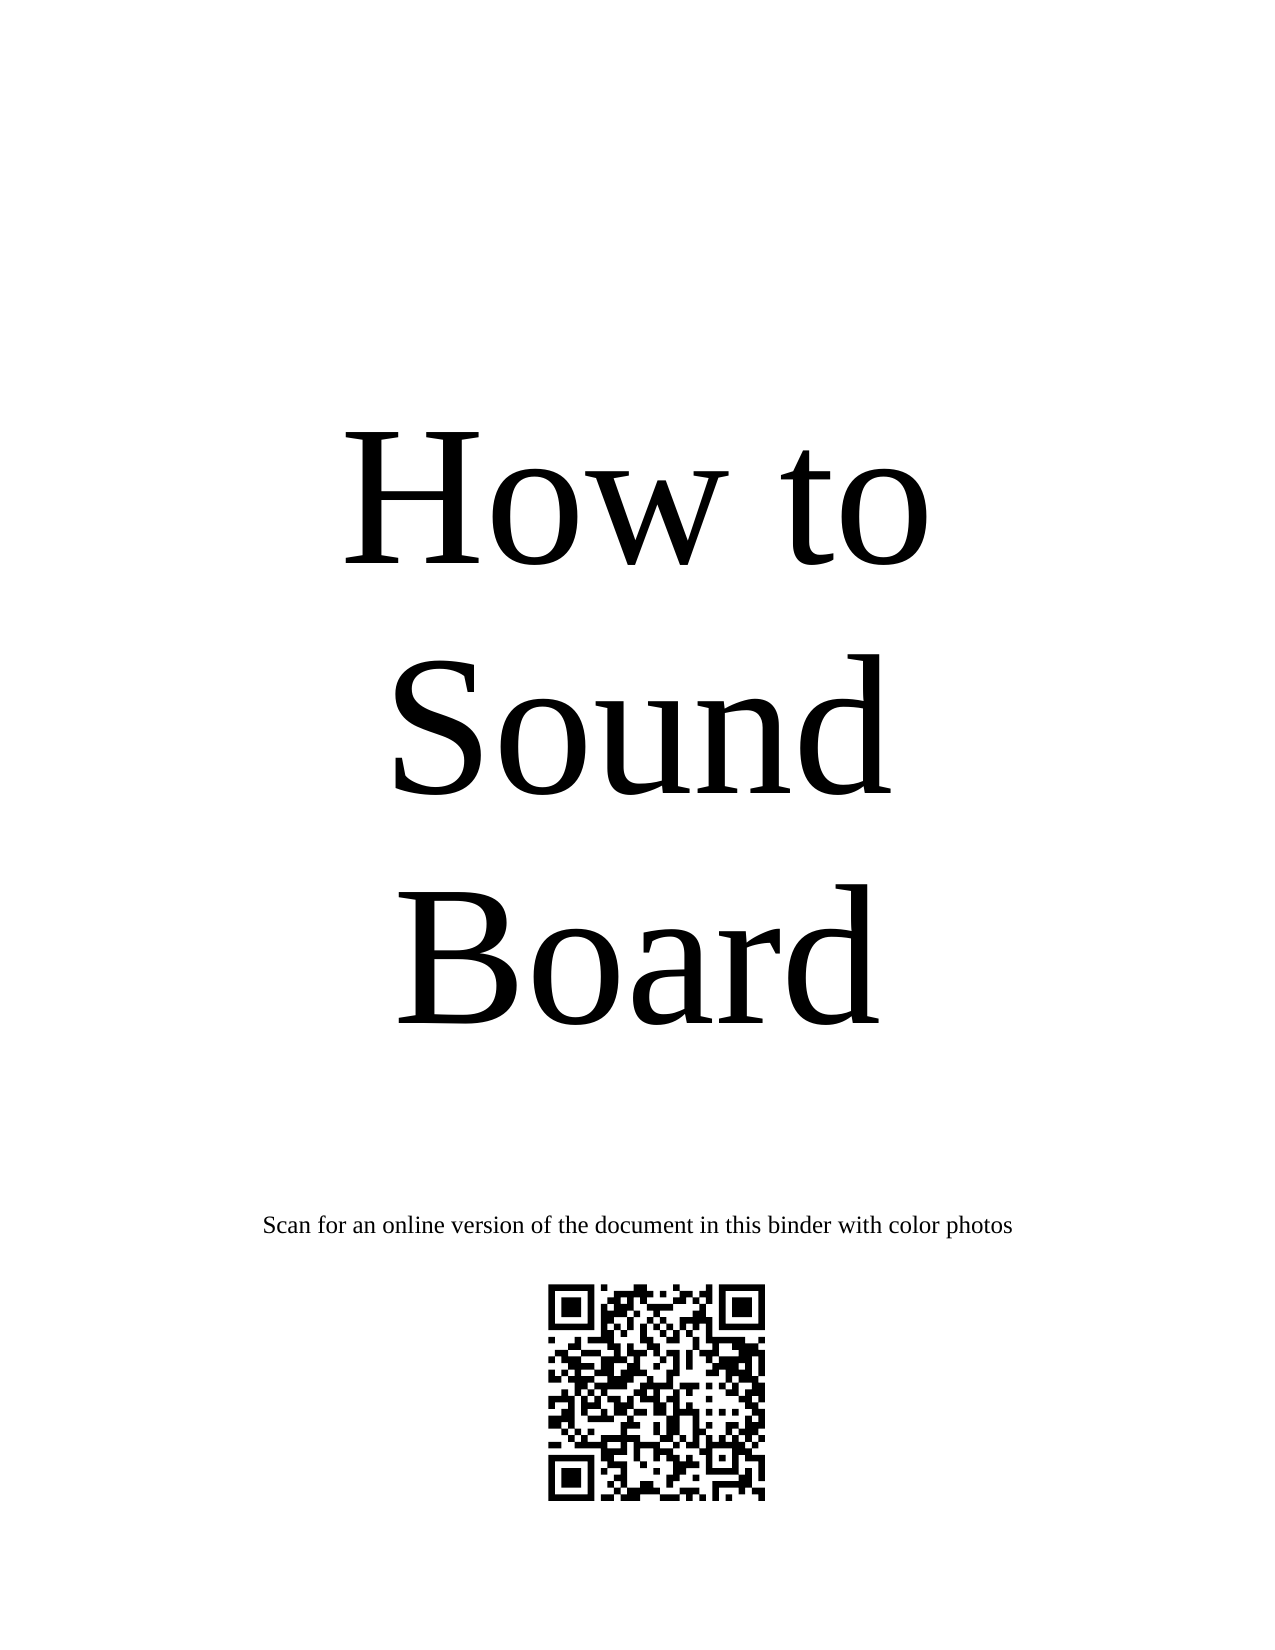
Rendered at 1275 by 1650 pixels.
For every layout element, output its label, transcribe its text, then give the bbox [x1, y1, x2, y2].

text How to Sound Board [118, 377, 1157, 1067]
text Scan for an online version of the document in this binder with color photos [118, 1211, 1157, 1239]
